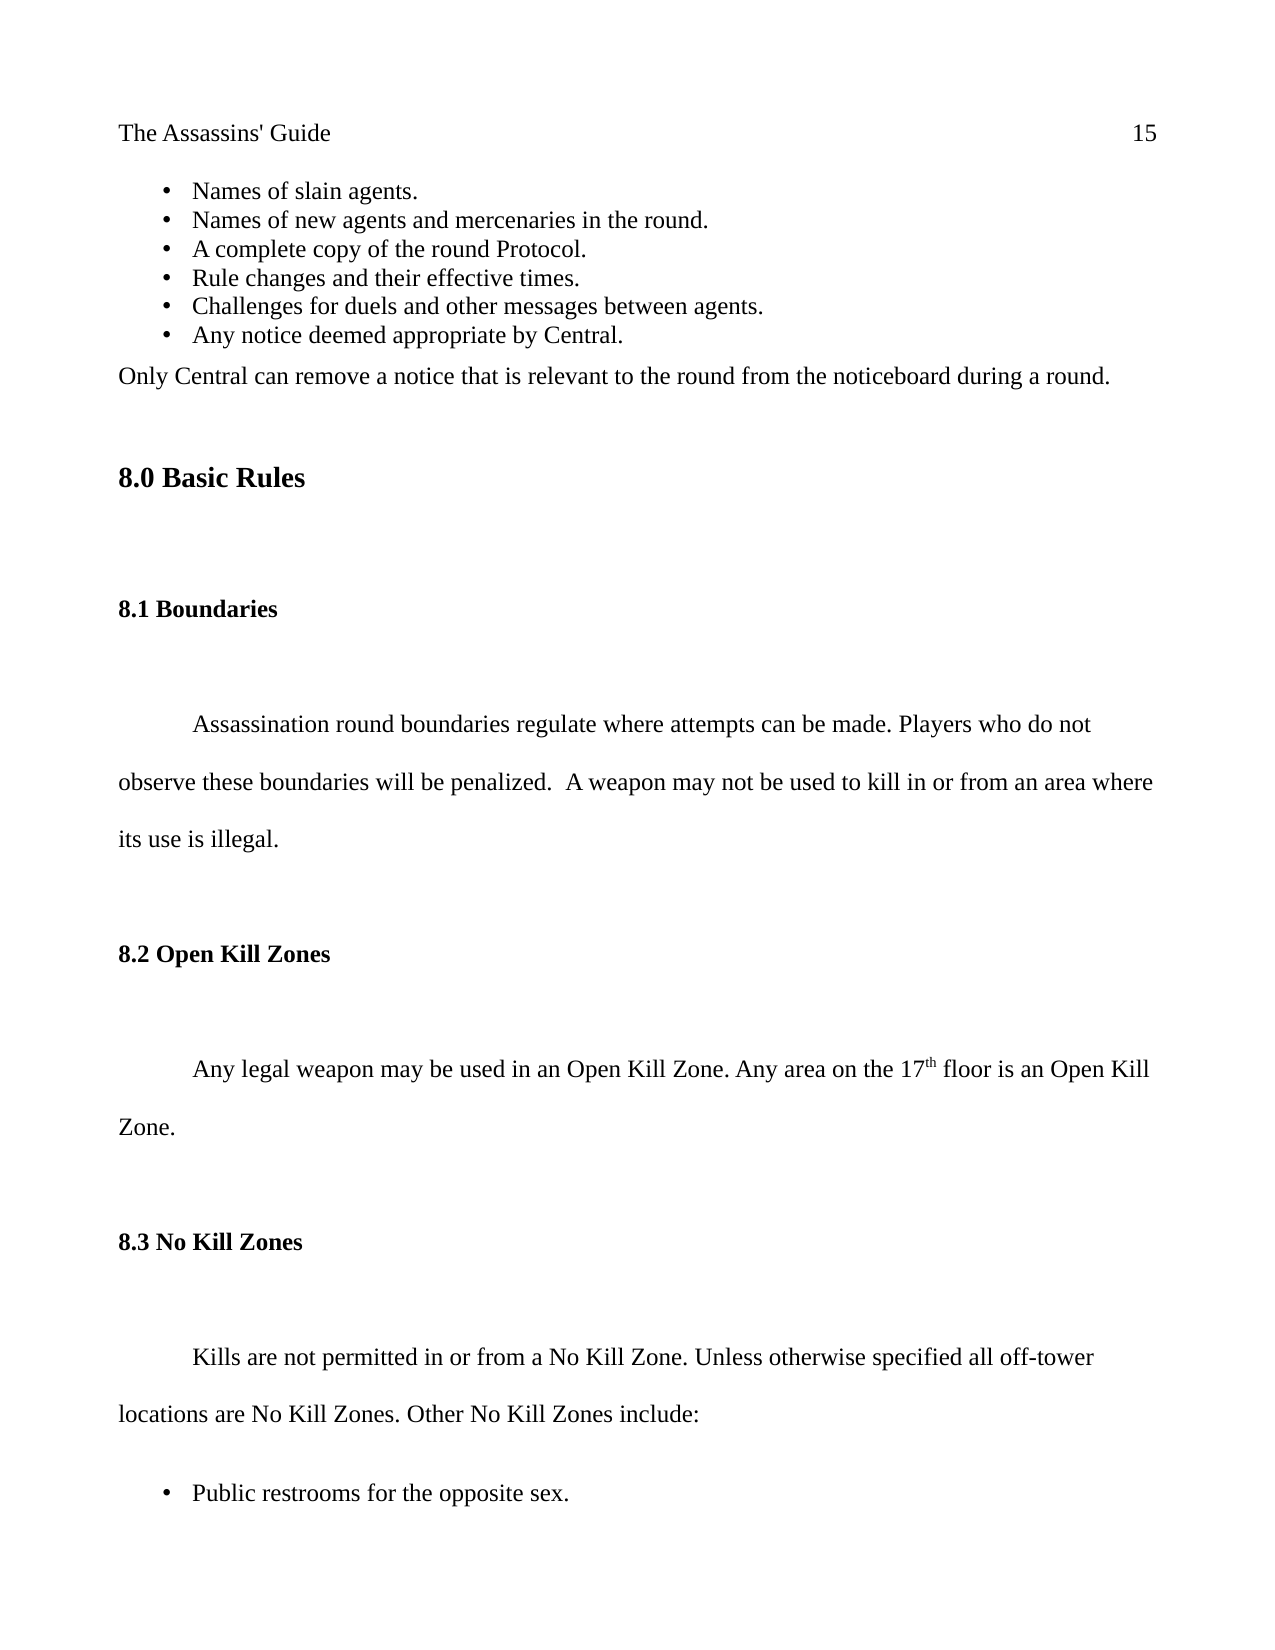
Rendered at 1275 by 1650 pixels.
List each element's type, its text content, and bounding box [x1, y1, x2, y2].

list 8.1 Boundaries [118, 594, 1157, 623]
list Names of slain agents. [162, 176, 1157, 205]
text Only Central can remove a notice that is relevant to the round from the noticeboard during a round. [118, 361, 1157, 390]
list 8.3 No Kill Zones [118, 1227, 1157, 1256]
list Challenges for duels and other messages between agents. [162, 291, 1157, 320]
list A complete copy of the round Protocol. [162, 234, 1157, 263]
list Rule changes and their effective times. [162, 263, 1157, 291]
list Assassination round boundaries regulate where attempts can be made. Players who do not observe these boundaries will be penalized. A weapon may not be used to kill in or from an area where its use is illegal. [118, 709, 1157, 853]
list Any notice deemed appropriate by Central. [162, 320, 1157, 349]
list Public restrooms for the opposite sex. [162, 1478, 1157, 1506]
list Kills are not permitted in or from a No Kill Zone. Unless otherwise specified all off-tower locations are No Kill Zones. Other No Kill Zones include: [118, 1342, 1157, 1428]
list 8.2 Open Kill Zones [118, 939, 1157, 968]
list Any legal weapon may be used in an Open Kill Zone. Any area on the 17th floor is an Open Kill Zone. [118, 1054, 1157, 1141]
list Names of new agents and mercenaries in the round. [162, 205, 1157, 234]
list 8.0 Basic Rules [118, 460, 1157, 494]
